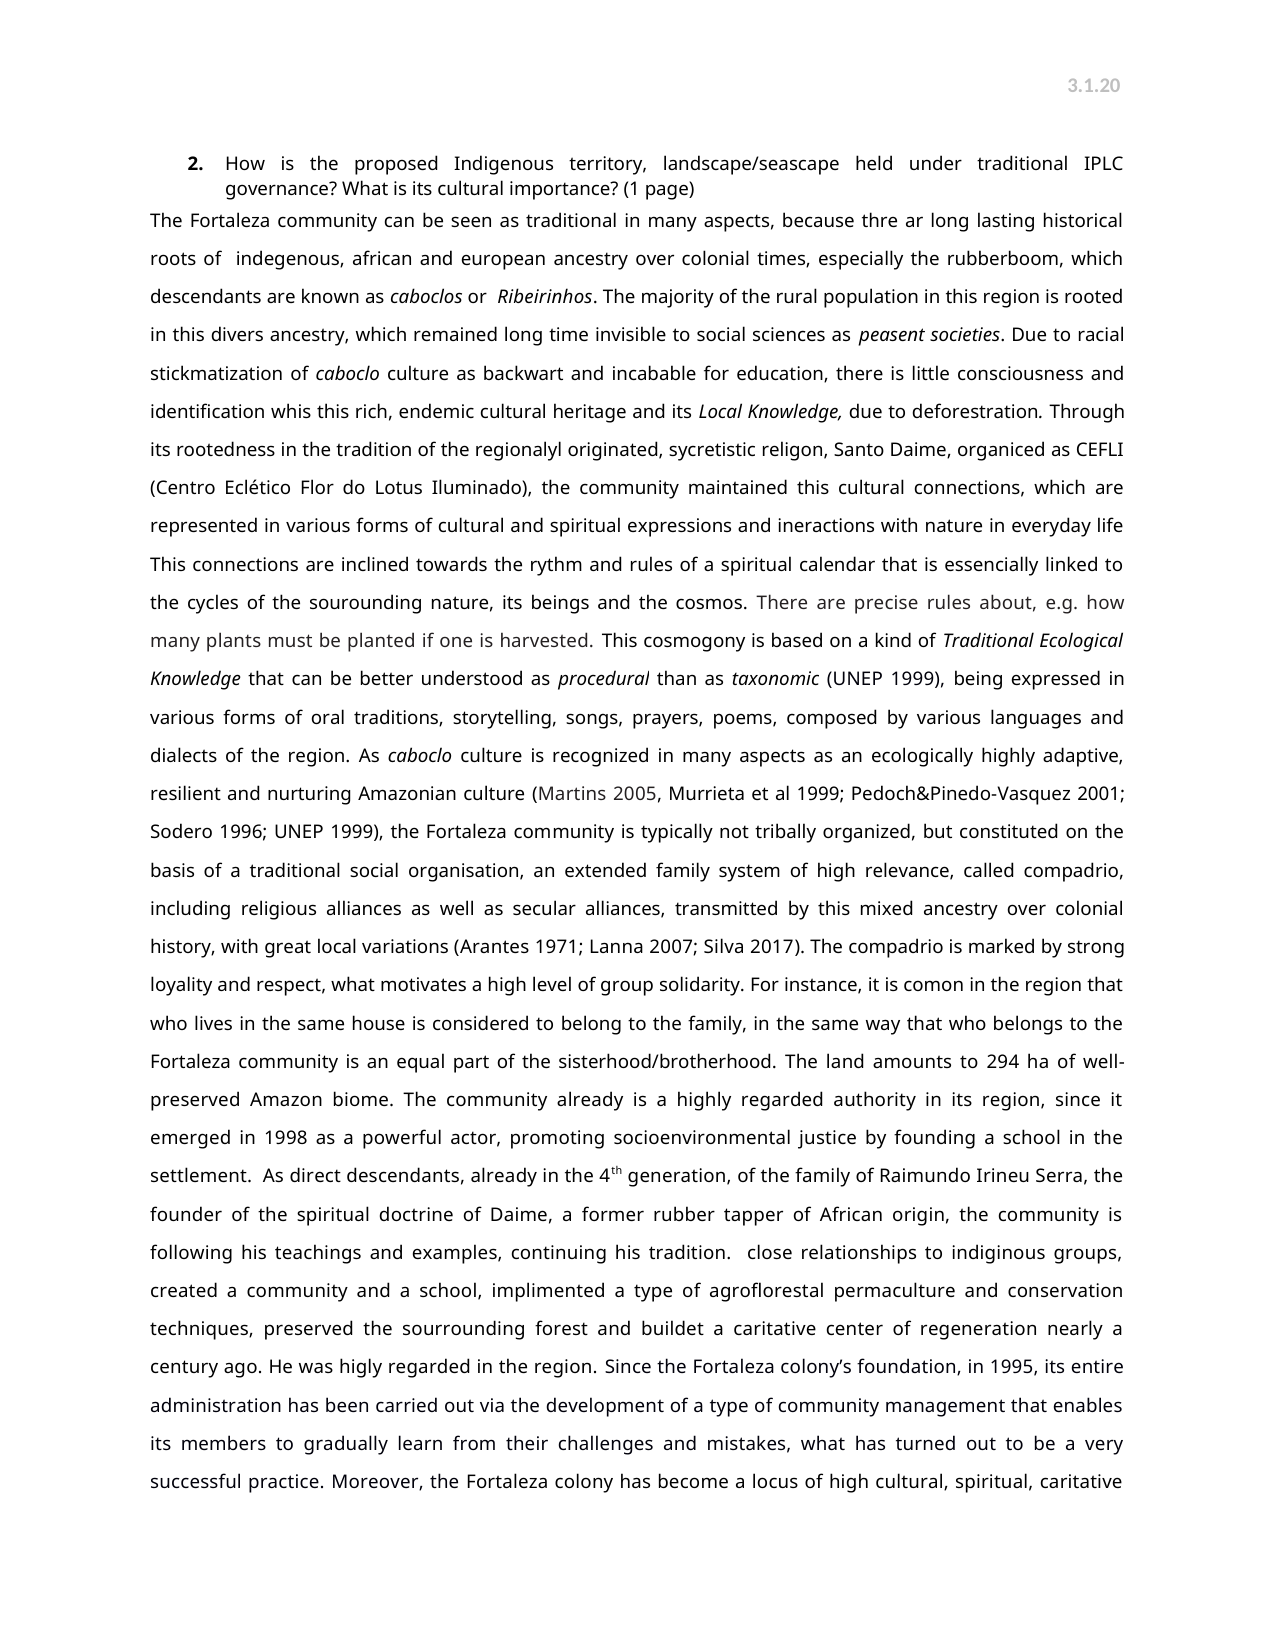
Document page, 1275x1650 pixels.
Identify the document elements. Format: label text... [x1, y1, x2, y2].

list How is the proposed Indigenous territory, landscape/seascape held under traditional IPLC governance? What is its cultural importance? (1 page) [187, 150, 1125, 201]
text The Fortaleza community can be seen as traditional in many aspects, because thre ar long lasting historical roots of indegenous, african and european ancestry over colonial times, especially the rubberboom, which descendants are known as caboclos or Ribeirinhos. The majority of the rural population in this region is rooted in this divers ancestry, which remained long time invisible to social sciences as peasent societies. Due to racial stickmatization of caboclo culture as backwart and incabable for education, there is little consciousness and identification whis this rich, endemic cultural heritage and its Local Knowledge, due to deforestration. Through its rootedness in the tradition of the regionalyl originated, sycretistic religon, Santo Daime, organiced as CEFLI (Centro Eclético Flor do Lotus Iluminado), the community maintained this cultural connections, which are represented in various forms of cultural and spiritual expressions and ineractions with nature in everyday life This connections are inclined towards the rythm and rules of a spiritual calendar that is essencially linked to the cycles of the sourounding nature, its beings and the cosmos. There are precise rules about, e.g. how many plants must be planted if one is harvested. This cosmogony is based on a kind of Traditional Ecological Knowledge that can be better understood as procedural than as taxonomic (UNEP 1999), being expressed in various forms of oral traditions, storytelling, songs, prayers, poems, composed by various languages and dialects of the region. As caboclo culture is recognized in many aspects as an ecologically highly adaptive, resilient and nurturing Amazonian culture (Martins 2005, Murrieta et al 1999; Pedoch&Pinedo-Vasquez 2001; Sodero 1996; UNEP 1999), the Fortaleza community is typically not tribally organized, but constituted on the basis of a traditional social organisation, an extended family system of high relevance, called compadrio, including religious alliances as well as secular alliances, transmitted by this mixed ancestry over colonial history, with great local variations (Arantes 1971; Lanna 2007; Silva 2017). The compadrio is marked by strong loyality and respect, what motivates a high level of group solidarity. For instance, it is comon in the region that who lives in the same house is considered to belong to the family, in the same way that who belongs to the Fortaleza community is an equal part of the sisterhood/brotherhood. The land amounts to 294 ha of well-preserved Amazon biome. The community already is a highly regarded authority in its region, since it emerged in 1998 as a powerful actor, promoting socioenvironmental justice by founding a school in the settlement. As direct descendants, already in the 4th generation, of the family of Raimundo Irineu Serra, the founder of the spiritual doctrine of Daime, a former rubber tapper of African origin, the community is following his teachings and examples, continuing his tradition. close relationships to indiginous groups, created a community and a school, implimented a type of agroflorestal permaculture and conservation techniques, preserved the sourrounding forest and buildet a caritative center of regeneration nearly a century ago. He was higly regarded in the region. Since the Fortaleza colony’s foundation, in 1995, its entire administration has been carried out via the development of a type of community management that enables its members to gradually learn from their challenges and mistakes, what has turned out to be a very successful practice. Moreover, the Fortaleza colony has become a locus of high cultural, spiritual, caritative [150, 207, 1125, 1494]
